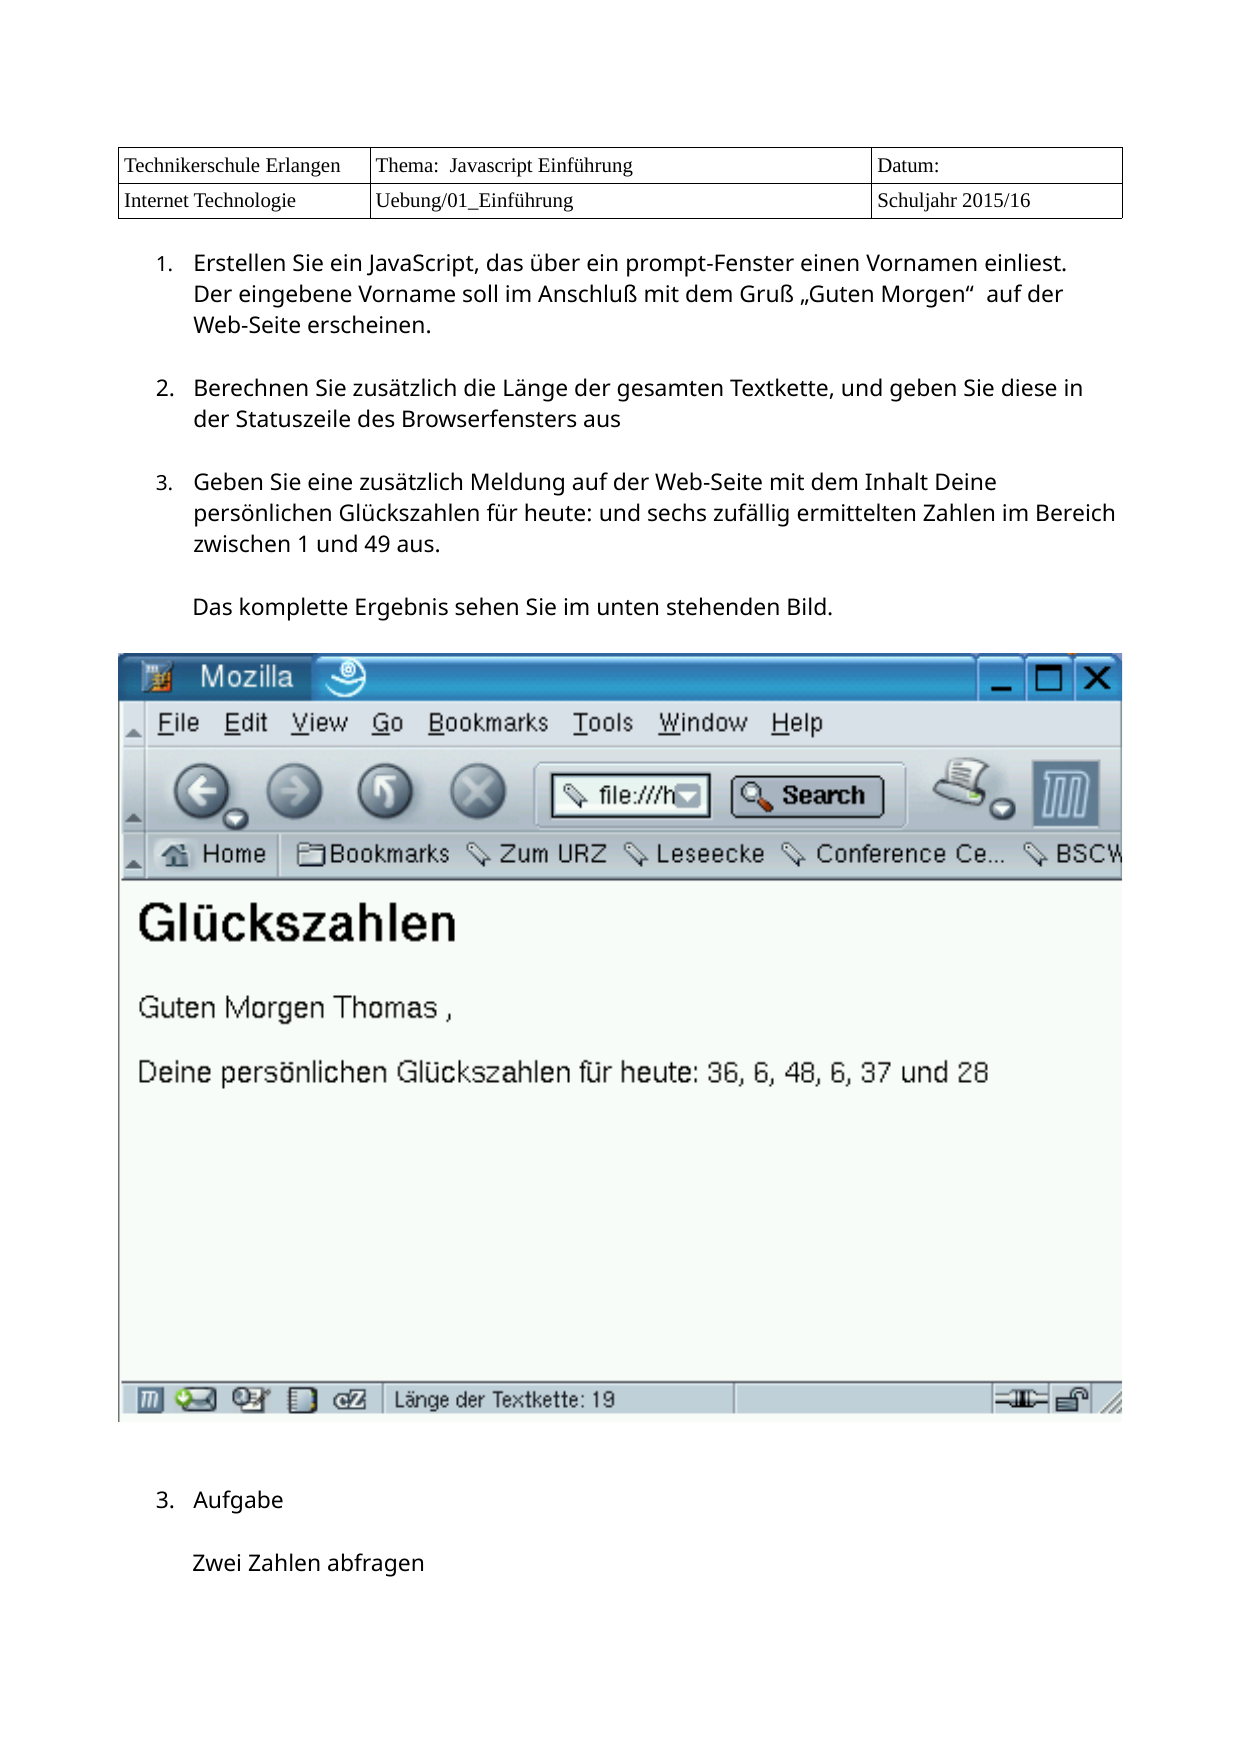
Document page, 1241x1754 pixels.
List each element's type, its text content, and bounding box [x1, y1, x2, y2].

list Berechnen Sie zusätzlich die Länge der gesamten Textkette, und geben Sie diese in der Statuszeile des Browserfensters aus [156, 372, 1122, 434]
table_header Technikerschule Erlangen [119, 148, 370, 182]
table_cell Internet Technologie [119, 184, 370, 218]
list Aufgabe [156, 1484, 1122, 1516]
table_header Datum: [872, 148, 1122, 182]
list Geben Sie eine zusätzlich Meldung auf der Web-Seite mit dem Inhalt Deine persönlichen Glückszahlen für heute: und sechs zufällig ermittelten Zahlen im Bereich zwischen 1 und 49 aus. [156, 466, 1122, 559]
text Zwei Zahlen abfragen [118, 1547, 1122, 1578]
table_cell Uebung/01_Einführung [371, 184, 871, 218]
list Erstellen Sie ein JavaScript, das über ein prompt-Fenster einen Vornamen einliest. [156, 247, 1122, 278]
table_header Thema: Javascript Einführung [371, 148, 871, 182]
text Das komplette Ergebnis sehen Sie im unten stehenden Bild. [118, 591, 1122, 622]
list Der eingebene Vorname soll im Anschluß mit dem Gruß „Guten Morgen“ auf der Web-Seite erscheinen. [156, 278, 1122, 341]
table_cell Schuljahr 2015/16 [872, 184, 1122, 218]
